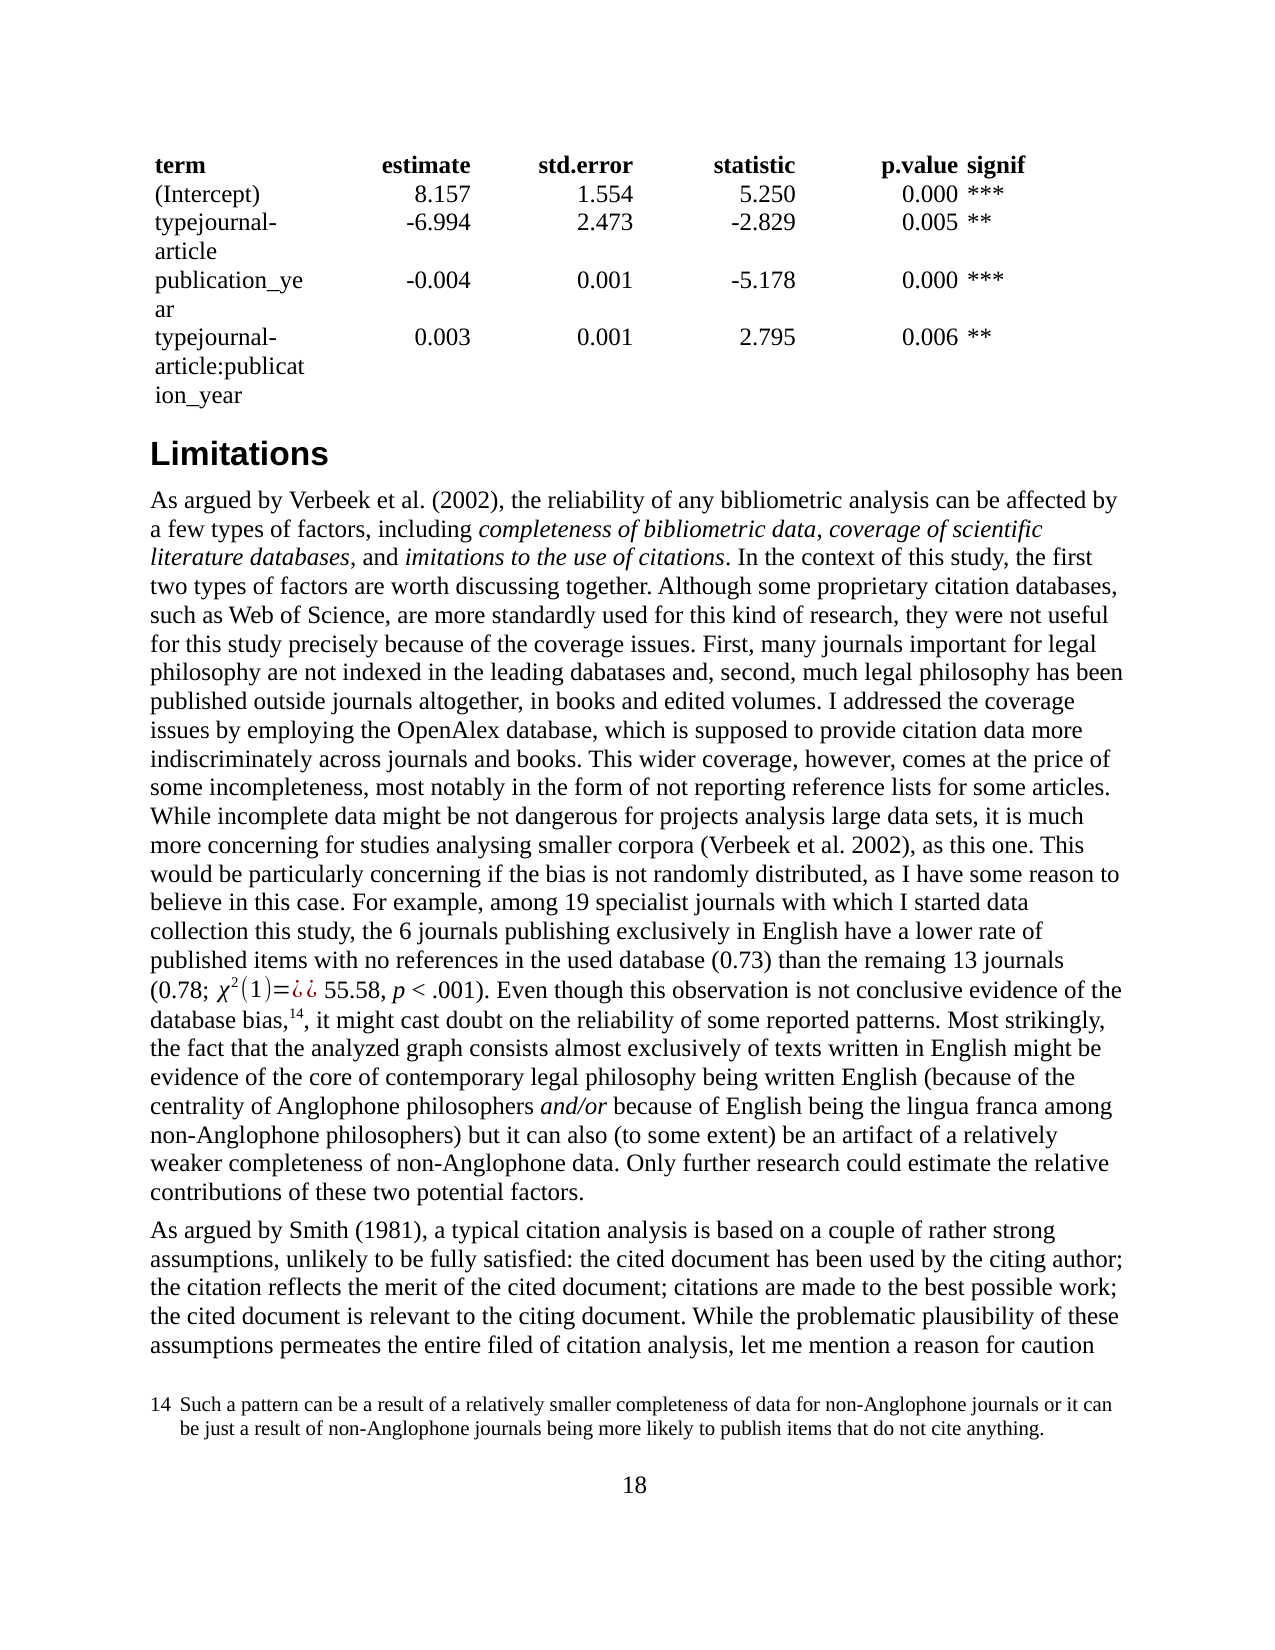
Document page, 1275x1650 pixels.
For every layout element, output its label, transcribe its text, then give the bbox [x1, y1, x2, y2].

table_header term [150, 150, 312, 179]
subtitle Limitations [150, 434, 1125, 472]
table_cell (Intercept) [150, 179, 312, 207]
table_cell 1.554 [475, 179, 637, 207]
text As argued by Verbeek et al. (2002), the reliability of any bibliometric analysis can be affected by a few types of factors, including completeness of bibliometric data, coverage of scientific literature databases, and imitations to the use of citations. In the context of this study, the first two types of factors are worth discussing together. Although some proprietary citation databases, such as Web of Science, are more standardly used for this kind of research, they were not useful for this study precisely because of the coverage issues. First, many journals important for legal philosophy are not indexed in the leading dabatases and, second, much legal philosophy has been published outside journals altogether, in books and edited volumes. I addressed the coverage issues by employing the OpenAlex database, which is supposed to provide citation data more indiscriminately across journals and books. This wider coverage, however, comes at the price of some incompleteness, most notably in the form of not reporting reference lists for some articles. While incomplete data might be not dangerous for projects analysis large data sets, it is much more concerning for studies analysing smaller corpora (Verbeek et al. 2002), as this one. This would be particularly concerning if the bias is not randomly distributed, as I have some reason to believe in this case. For example, among 19 specialist journals with which I started data collection this study, the 6 journals publishing exclusively in English have a lower rate of published items with no references in the used database (0.73) than the remaing 13 journals (0.78; 55.58, p < .001). Even though this observation is not conclusive evidence of the database bias,, it might cast doubt on the reliability of some reported patterns. Most strikingly, the fact that the analyzed graph consists almost exclusively of texts written in English might be evidence of the core of contemporary legal philosophy being written English (because of the centrality of Anglophone philosophers and/or because of English being the lingua franca among non-Anglophone philosophers) but it can also (to some extent) be an artifact of a relatively weaker completeness of non-Anglophone data. Only further research could estimate the relative contributions of these two potential factors. [150, 485, 1125, 1206]
table_cell -2.829 [638, 208, 800, 265]
table_cell 0.001 [475, 265, 637, 322]
table_cell ** [963, 208, 1125, 265]
table_cell ** [963, 323, 1125, 409]
table_cell 0.006 [800, 323, 962, 409]
table_cell *** [963, 179, 1125, 207]
table_cell typejournal-article [150, 208, 312, 265]
table_header estimate [313, 150, 475, 179]
table_cell -0.004 [313, 265, 475, 322]
table_cell 0.001 [475, 323, 637, 409]
table_cell 0.000 [800, 179, 962, 207]
text As argued by Smith (1981), a typical citation analysis is based on a couple of rather strong assumptions, unlikely to be fully satisfied: the cited document has been used by the citing author; the citation reflects the merit of the cited document; citations are made to the best possible work; the cited document is relevant to the citing document. While the problematic plausibility of these assumptions permeates the entire filed of citation analysis, let me mention a reason for caution [150, 1215, 1125, 1359]
table_header std.error [475, 150, 637, 179]
table_header p.value [800, 150, 962, 179]
table_cell 8.157 [313, 179, 475, 207]
table_cell typejournal-article:publication_year [150, 323, 312, 409]
table_cell 2.473 [475, 208, 637, 265]
table_cell 0.005 [800, 208, 962, 265]
table_cell 2.795 [638, 323, 800, 409]
table_cell *** [963, 265, 1125, 322]
table_cell -6.994 [313, 208, 475, 265]
table_cell -5.178 [638, 265, 800, 322]
table_cell publication_year [150, 265, 312, 322]
table_cell 5.250 [638, 179, 800, 207]
table_cell 0.003 [313, 323, 475, 409]
text Such a pattern can be a result of a relatively smaller completeness of data for non-Anglophone journals or it can be just a result of non-Anglophone journals being more likely to publish items that do not cite anything. [150, 1392, 1125, 1440]
table_cell 0.000 [800, 265, 962, 322]
table_header statistic [638, 150, 800, 179]
table_header signif [963, 150, 1125, 179]
